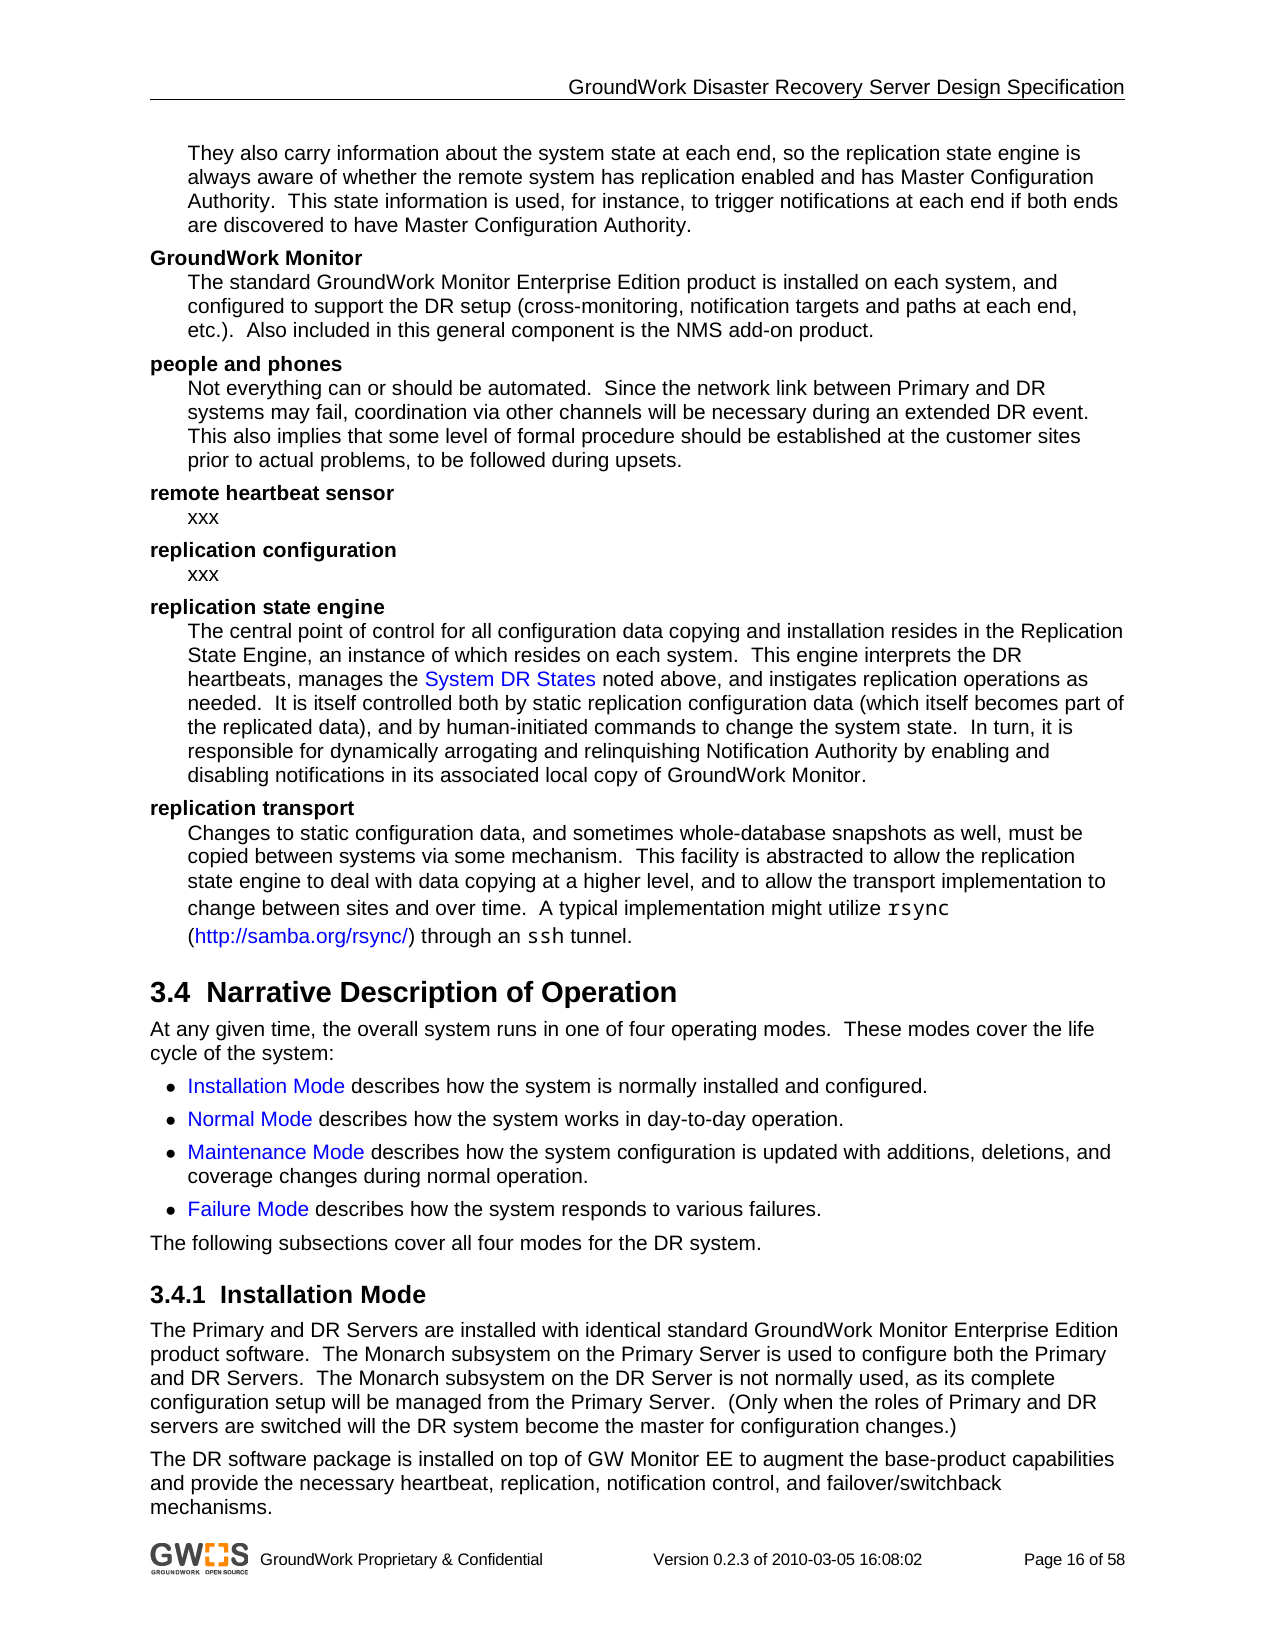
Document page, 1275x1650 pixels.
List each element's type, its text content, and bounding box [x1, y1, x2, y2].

subtitle Installation Mode [150, 1279, 1125, 1308]
list Maintenance Mode describes how the system configuration is updated with additions, deletions, and coverage changes during normal operation. [165, 1140, 1125, 1188]
subtitle GroundWork Monitor [150, 246, 1125, 270]
text They also carry information about the system state at each end, so the replication state engine is always aware of whether the remote system has replication enabled and has Master Configuration Authority. This state information is used, for instance, to trigger notifications at each end if both ends are discovered to have Master Configuration Authority. [187, 141, 1125, 237]
list Installation Mode describes how the system is normally installed and configured. [165, 1074, 1125, 1098]
subtitle replication transport [150, 796, 1125, 820]
list Failure Mode describes how the system responds to various failures. [165, 1197, 1125, 1221]
text The standard GroundWork Monitor Enterprise Edition product is installed on each system, and configured to support the DR setup (cross-monitoring, notification targets and paths at each end, etc.). Also included in this general component is the NMS add-on product. [187, 270, 1125, 342]
text Changes to static configuration data, and sometimes whole-database snapshots as well, must be copied between systems via some mechanism. This facility is abstracted to allow the replication state engine to deal with data copying at a higher level, and to allow the transport implementation to change between sites and over time. A typical implementation might utilize rsync (http://samba.org/rsync/) through an ssh tunnel. [187, 820, 1125, 950]
subtitle people and phones [150, 351, 1125, 376]
text The central point of control for all configuration data copying and installation resides in the Replication State Engine, an instance of which resides on each system. This engine interprets the DR heartbeats, manages the System DR States noted above, and instigates replication operations as needed. It is itself controlled both by static replication configuration data (which itself becomes part of the replicated data), and by human-initiated commands to change the system state. In turn, it is responsible for dynamically arrogating and relinquishing Notification Authority by enabling and disabling notifications in its associated local copy of GroundWork Monitor. [187, 619, 1125, 787]
text Not everything can or should be automated. Since the network link between Primary and DR systems may fail, coordination via other channels will be necessary during an extended DR event. This also implies that some level of formal procedure should be established at the customer sites prior to actual problems, to be followed during upsets. [187, 376, 1125, 472]
subtitle remote heartbeat sensor [150, 481, 1125, 505]
subtitle replication state engine [150, 595, 1125, 619]
text The following subsections cover all four modes for the DR system. [150, 1230, 1125, 1254]
text xxx [187, 562, 1125, 586]
text At any given time, the overall system runs in one of four operating modes. These modes cover the life cycle of the system: [150, 1017, 1125, 1065]
subtitle replication configuration [150, 538, 1125, 562]
text The Primary and DR Servers are installed with identical standard GroundWork Monitor Enterprise Edition product software. The Monarch subsystem on the Primary Server is used to configure both the Primary and DR Servers. The Monarch subsystem on the DR Server is not normally used, as its complete configuration setup will be managed from the Primary Server. (Only when the roles of Primary and DR servers are switched will the DR system become the master for configuration changes.) [150, 1317, 1125, 1438]
list Normal Mode describes how the system works in day-to-day operation. [165, 1107, 1125, 1131]
picture [150, 1543, 248, 1575]
text xxx [187, 505, 1125, 529]
text The DR software package is installed on top of GW Monitor EE to augment the base-product capabilities and provide the necessary heartbeat, replication, notification control, and failover/switchback mechanisms. [150, 1447, 1125, 1519]
subtitle Narrative Description of Operation [150, 975, 1125, 1008]
